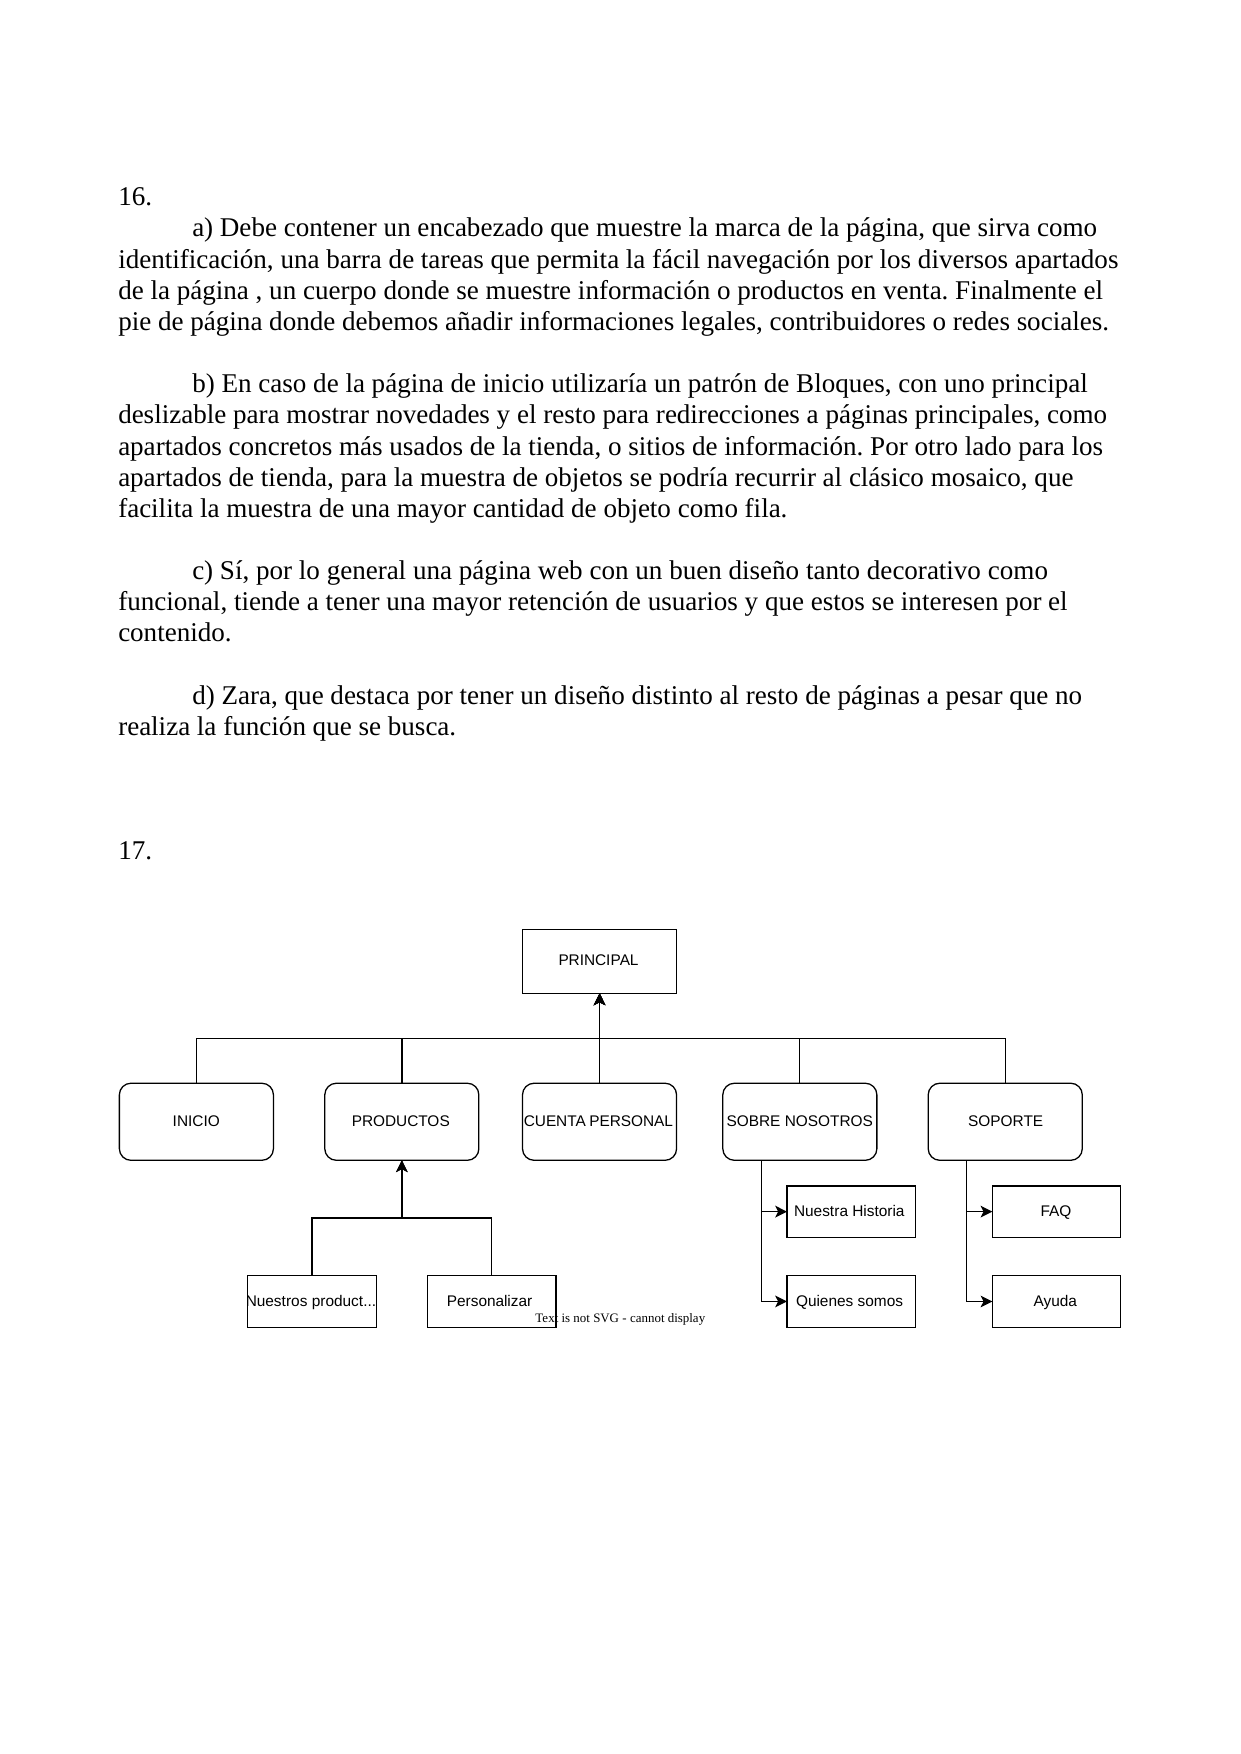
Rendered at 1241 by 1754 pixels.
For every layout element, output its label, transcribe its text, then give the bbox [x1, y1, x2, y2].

text c) Sí, por lo general una página web con un buen diseño tanto decorativo como funcional, tiende a tener una mayor retención de usuarios y que estos se interesen por el contenido. [118, 554, 1122, 648]
text b) En caso de la página de inicio utilizaría un patrón de Bloques, con uno principal deslizable para mostrar novedades y el resto para redirecciones a páginas principales, como apartados concretos más usados de la tienda, o sitios de información. Por otro lado para los apartados de tienda, para la muestra de objetos se podría recurrir al clásico mosaico, que facilita la muestra de una mayor cantidad de objeto como fila. [118, 367, 1122, 523]
text 17. [118, 834, 1122, 866]
text a) Debe contener un encabezado que muestre la marca de la página, que sirva como identificación, una barra de tareas que permita la fácil navegación por los diversos apartados de la página , un cuerpo donde se muestre información o productos en venta. Finalmente el pie de página donde debemos añadir informaciones legales, contribuidores o redes sociales. [118, 212, 1122, 336]
text 16. [118, 180, 1122, 212]
text d) Zara, que destaca por tener un diseño distinto al resto de páginas a pesar que no realiza la función que se busca. [118, 679, 1122, 741]
